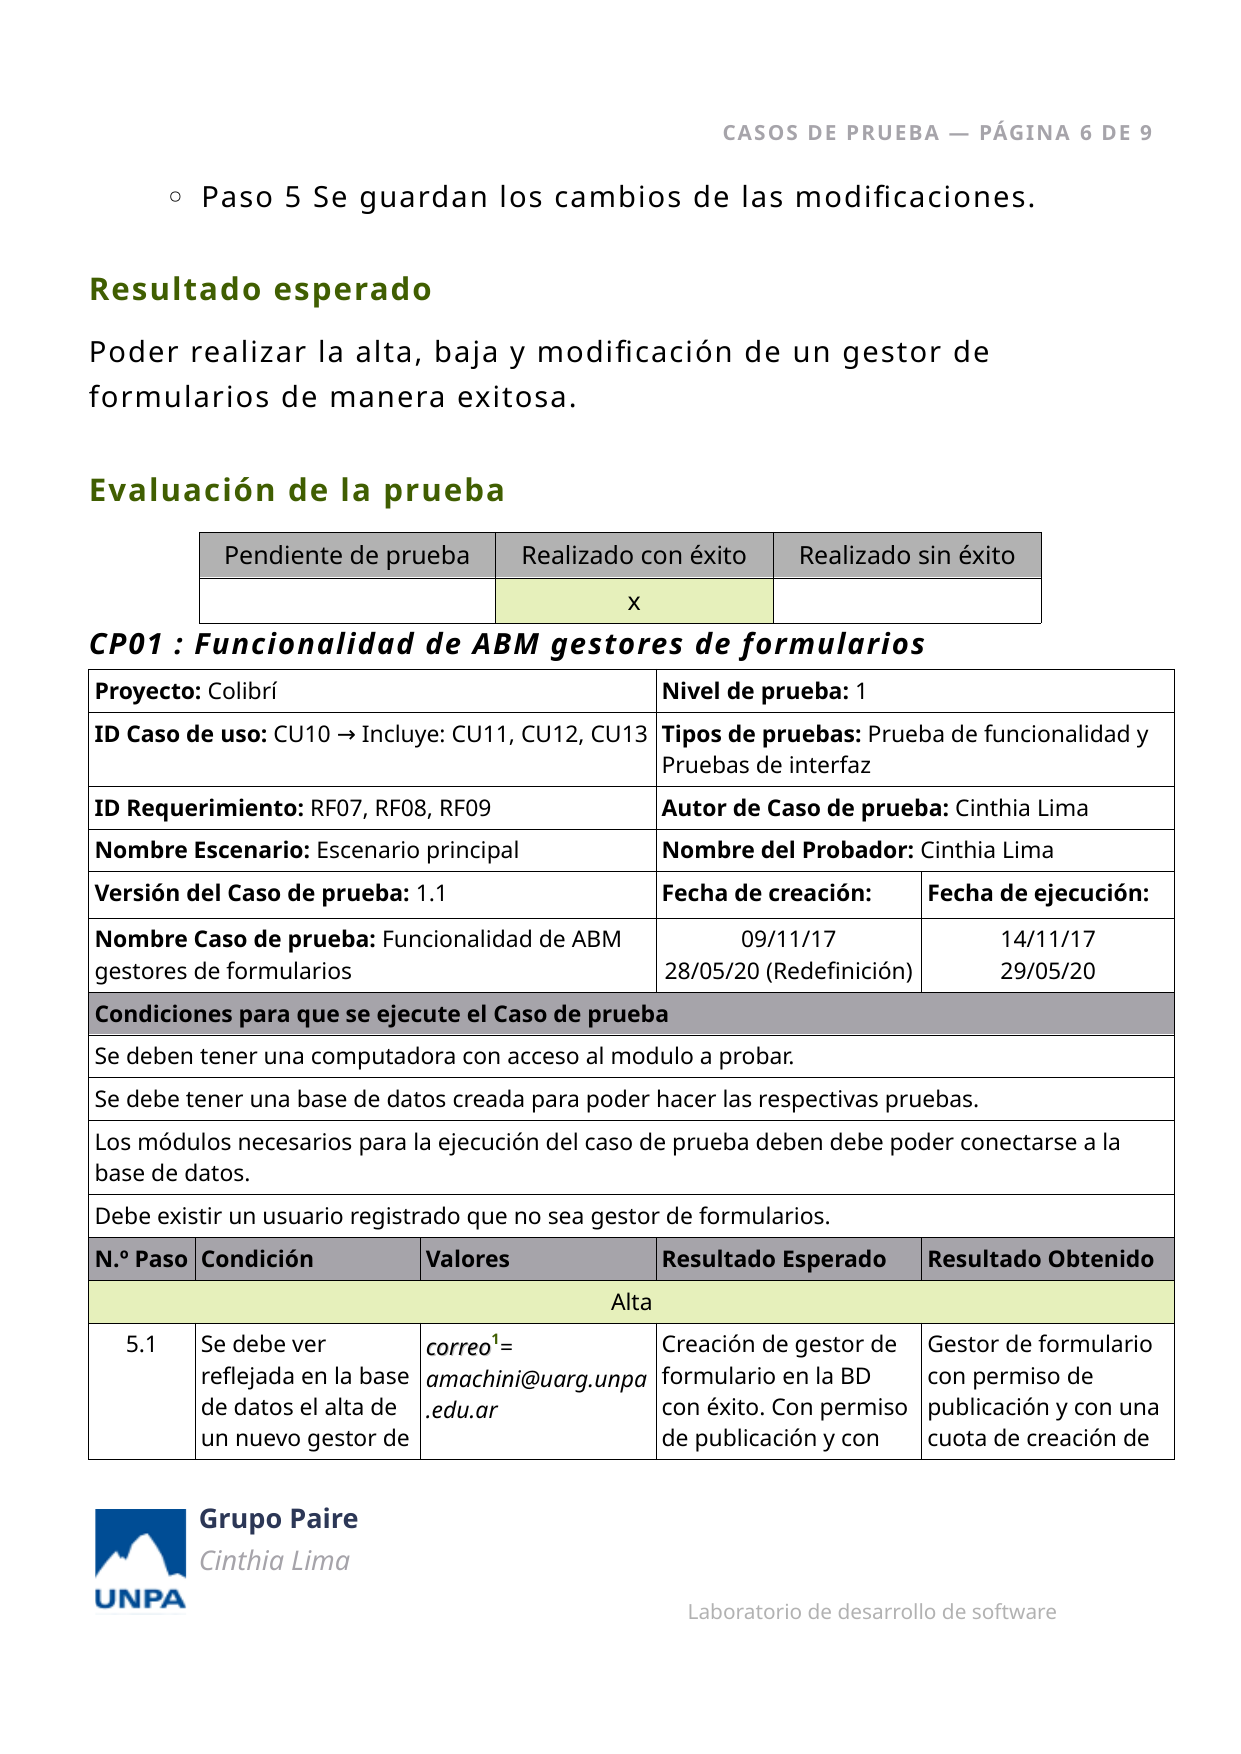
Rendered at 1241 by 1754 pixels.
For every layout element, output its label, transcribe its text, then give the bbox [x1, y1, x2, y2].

table_cell 14/11/17 29/05/20 [922, 919, 1174, 992]
table_cell Resultado Obtenido [922, 1238, 1174, 1280]
table_cell Se debe ver reflejada en la base de datos el alta de un nuevo gestor de [196, 1324, 420, 1459]
table_cell Autor de Caso de prueba: Cinthia Lima [657, 787, 1174, 828]
table_cell Valores [421, 1238, 656, 1280]
table_cell Condiciones para que se ejecute el Caso de prueba [89, 993, 1174, 1034]
table_cell [774, 579, 1041, 623]
table_cell Fecha de creación: [657, 872, 921, 918]
table_cell Alta [89, 1281, 1174, 1323]
table_cell [200, 579, 495, 623]
text Evaluación de la prueba [88, 468, 1152, 511]
table_cell correo1= amachini@uarg.unpa.edu.ar [421, 1324, 656, 1459]
list Paso 5 Se guardan los cambios de las modificaciones. [163, 176, 1152, 216]
table_cell Debe existir un usuario registrado que no sea gestor de formularios. [89, 1195, 1174, 1237]
table_cell Gestor de formulario con permiso de publicación y con una cuota de creación de [922, 1324, 1174, 1459]
table_cell Condición [196, 1238, 420, 1280]
picture [95, 1509, 187, 1615]
table_header Realizado sin éxito [774, 533, 1041, 577]
table_header Proyecto: Colibrí [89, 670, 656, 712]
text Resultado esperado [88, 267, 1152, 310]
text CP01 : Funcionalidad de ABM gestores de formularios [88, 623, 1152, 663]
table_cell N.º Paso [89, 1238, 195, 1280]
table_cell Se debe tener una base de datos creada para poder hacer las respectivas pruebas. [89, 1078, 1174, 1120]
table_cell Nombre Caso de prueba: Funcionalidad de ABM gestores de formularios [89, 919, 656, 992]
text Poder realizar la alta, baja y modificación de un gestor de formularios de manera exitosa. [88, 331, 1152, 416]
table_cell Se deben tener una computadora con acceso al modulo a probar. [89, 1036, 1174, 1077]
table_cell Fecha de ejecución: [922, 872, 1174, 918]
table_cell ID Requerimiento: RF07, RF08, RF09 [89, 787, 656, 828]
table_cell Versión del Caso de prueba: 1.1 [89, 872, 656, 918]
table_cell ID Caso de uso: CU10 → Incluye: CU11, CU12, CU13 [89, 713, 656, 786]
table_cell Nombre del Probador: Cinthia Lima [657, 830, 1174, 871]
table_cell Nombre Escenario: Escenario principal [89, 830, 656, 871]
table_cell Resultado Esperado [657, 1238, 921, 1280]
table_header Realizado con éxito [496, 533, 773, 577]
table_cell 5.1 [89, 1324, 195, 1459]
table_cell Los módulos necesarios para la ejecución del caso de prueba deben debe poder conectarse a la base de datos. [89, 1121, 1174, 1194]
table_cell Tipos de pruebas: Prueba de funcionalidad y Pruebas de interfaz [657, 713, 1174, 786]
table_cell 09/11/17 28/05/20 (Redefinición) [657, 919, 921, 992]
table_cell x [496, 579, 773, 623]
table_header Nivel de prueba: 1 [657, 670, 1174, 712]
table_header Pendiente de prueba [200, 533, 495, 577]
table_cell Creación de gestor de formulario en la BD con éxito. Con permiso de publicación y con [657, 1324, 921, 1459]
